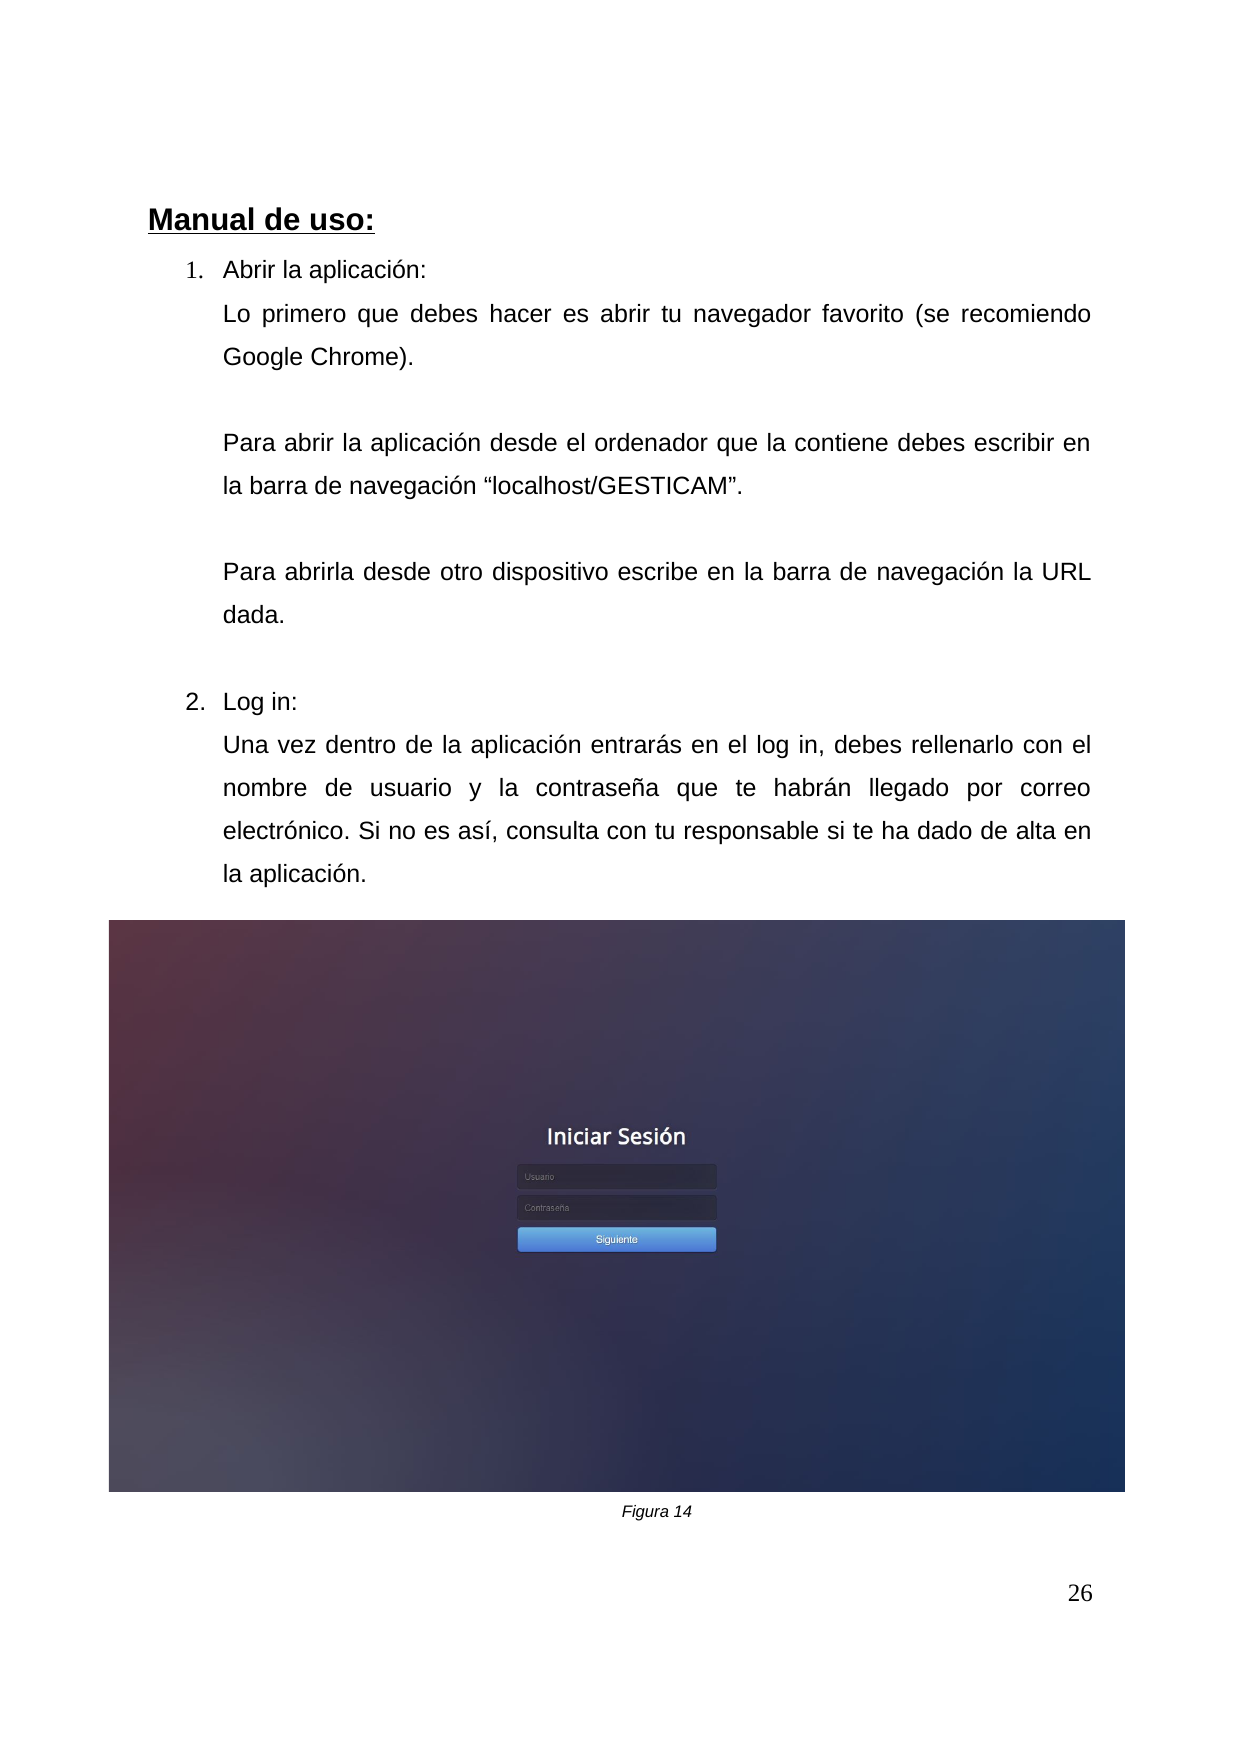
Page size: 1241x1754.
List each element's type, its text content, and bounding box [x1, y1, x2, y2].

picture [108, 920, 1125, 1492]
list Abrir la aplicación: [185, 255, 1093, 284]
list Log in: [185, 687, 1093, 715]
list Una vez dentro de la aplicación entrarás en el log in, debes rellenarlo con el nombre de usuario y la contraseña que te habrán llegado por correo electrónico. Si no es así, consulta con tu responsable si te ha dado de alta en la aplicación. [185, 730, 1093, 888]
list Lo primero que debes hacer es abrir tu navegador favorito (se recomiendo Google Chrome). [185, 298, 1093, 370]
text Manual de uso: [148, 201, 1093, 237]
list [185, 902, 1093, 920]
list Para abrir la aplicación desde el ordenador que la contiene debes escribir en la barra de navegación “localhost/GESTICAM”. [185, 428, 1093, 500]
list Figura 14 [185, 1492, 1093, 1521]
list Para abrirla desde otro dispositivo escribe en la barra de navegación la URL dada. [185, 557, 1093, 629]
